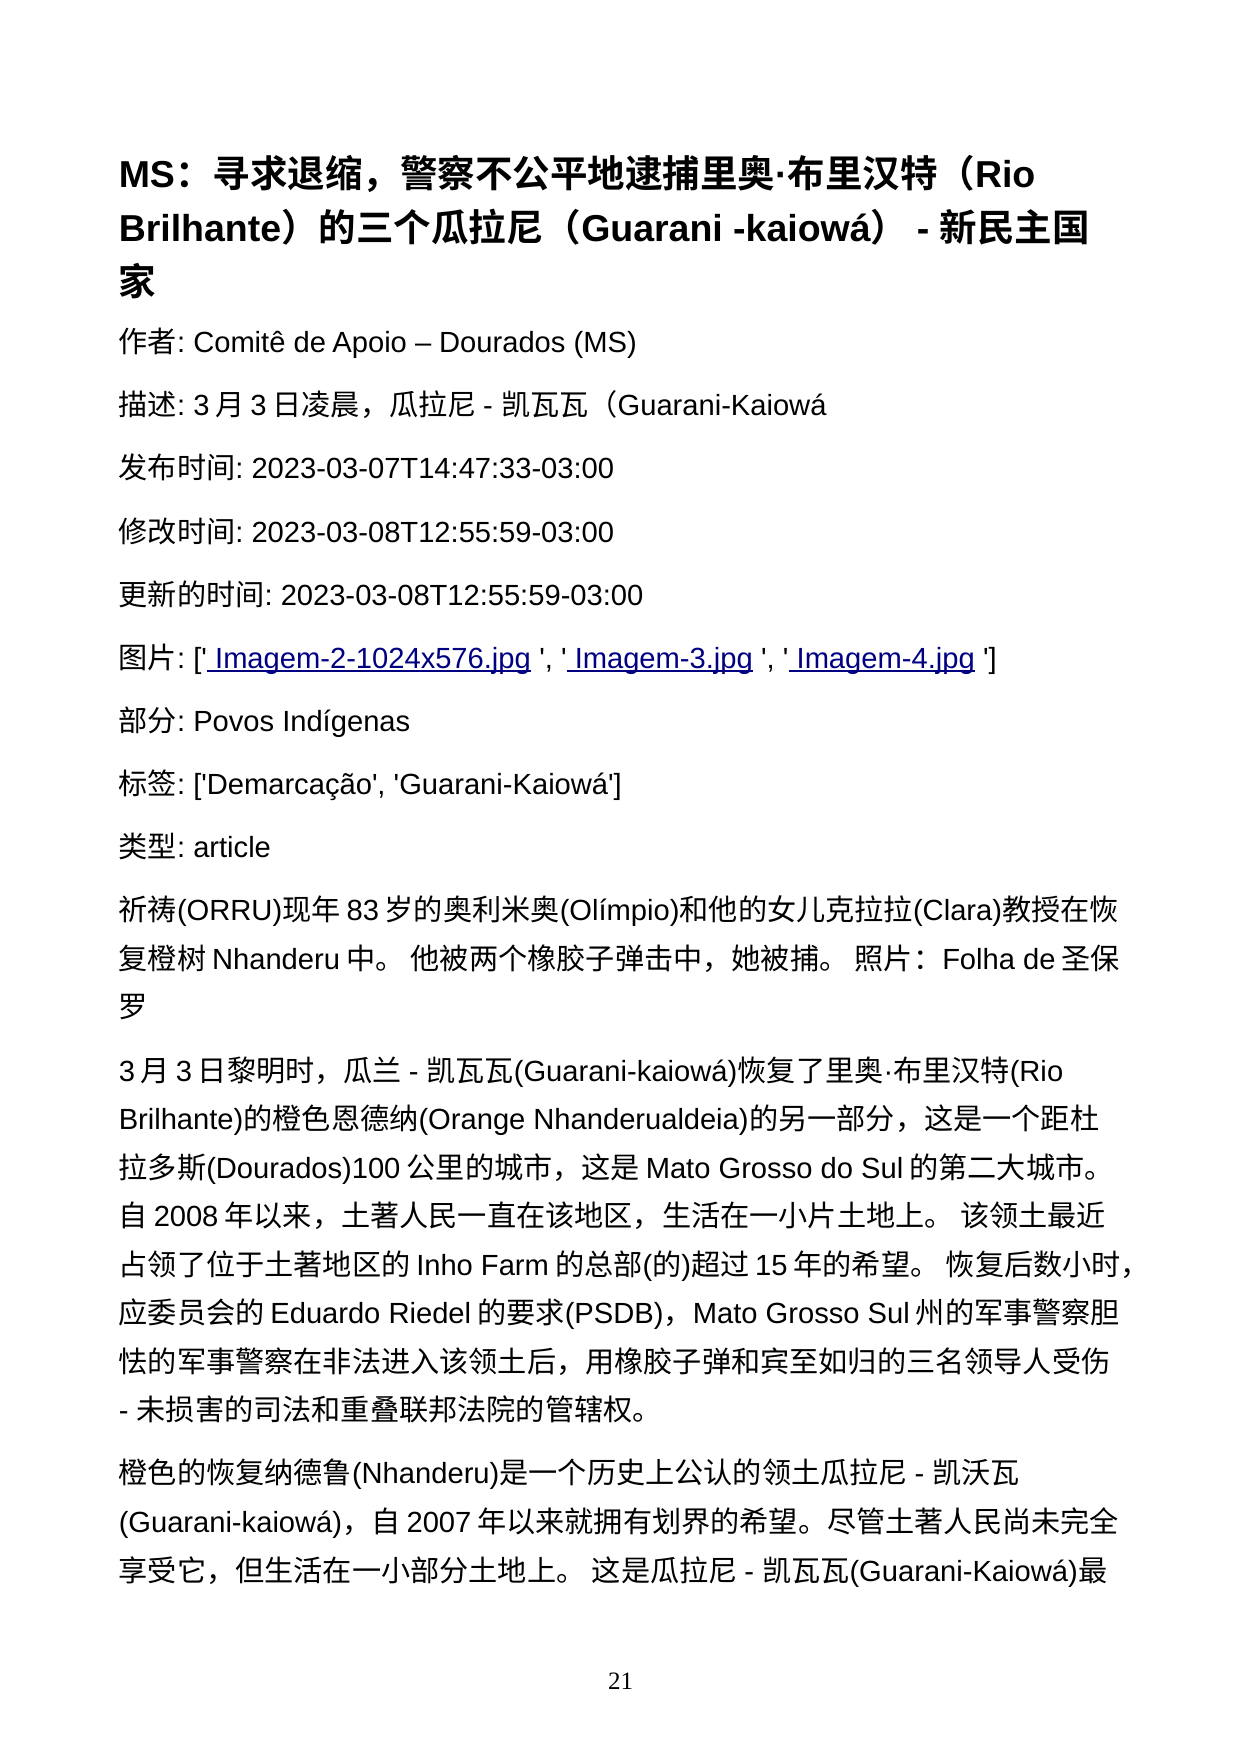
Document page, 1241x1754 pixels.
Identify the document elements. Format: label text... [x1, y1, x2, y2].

text 橙色的恢复纳德鲁(Nhanderu)是一个历史上公认的领土瓜拉尼 - 凯沃瓦(Guarani-kaiowá)，自2007年以来就拥有划界的希望。尽管土著人民尚未完全享受它，但生活在一小部分土地上。 这是瓜拉尼 - 凯瓦瓦(Guarani-Kaiowá)最 [118, 1450, 1122, 1589]
text 作者: Comitê de Apoio – Dourados (MS) [118, 319, 1122, 361]
text 更新的时间: 2023-03-08T12:55:59-03:00 [118, 571, 1122, 614]
text 部分: Povos Indígenas [118, 698, 1122, 740]
text 3月3日黎明时，瓜兰 - 凯瓦瓦(Guarani-kaiowá)恢复了里奥·布里汉特(Rio Brilhante)的橙色恩德纳(Orange Nhanderualdeia)的另一部分，这是一个距杜拉多斯(Dourados)100公里的城市，这是Mato Grosso do Sul的第二大城市。 自2008年以来，土著人民一直在该地区，生活在一小片土地上。 该领土最近占领了位于土著地区的Inho Farm的总部(的)超过15年的希望。 恢复后数小时，应委员会的Eduardo Riedel的要求(PSDB)，Mato Grosso Sul州的军事警察胆怯的军事警察在非法进入该领土后，用橡胶子弹和宾至如归的三名领导人受伤 - 未损害的司法和重叠联邦法院的管辖权。 [118, 1047, 1122, 1429]
text 标签: ['Demarcação', 'Guarani-Kaiowá'] [118, 761, 1122, 803]
text 类型: article [118, 824, 1122, 866]
text 描述: 3月3日凌晨，瓜拉尼 - 凯瓦瓦（Guarani-Kaiowá [118, 382, 1122, 424]
text 修改时间: 2023-03-08T12:55:59-03:00 [118, 508, 1122, 551]
subtitle MS：寻求退缩，警察不公平地逮捕里奥·布里汉特（Rio Brilhante）的三个瓜拉尼（Guarani -kaiowá） - 新民主国家 [118, 143, 1122, 306]
text 图片: [' Imagem-2-1024x576.jpg ', ' Imagem-3.jpg ', ' Imagem-4.jpg '] [118, 634, 1122, 677]
text 祈祷(ORRU)现年83岁的奥利米奥(Olímpio)和他的女儿克拉拉(Clara)教授在恢复橙树Nhanderu中。 他被两个橡胶子弹击中，她被捕。 照片：Folha de圣保罗 [118, 887, 1122, 1026]
text 发布时间: 2023-03-07T14:47:33-03:00 [118, 445, 1122, 487]
